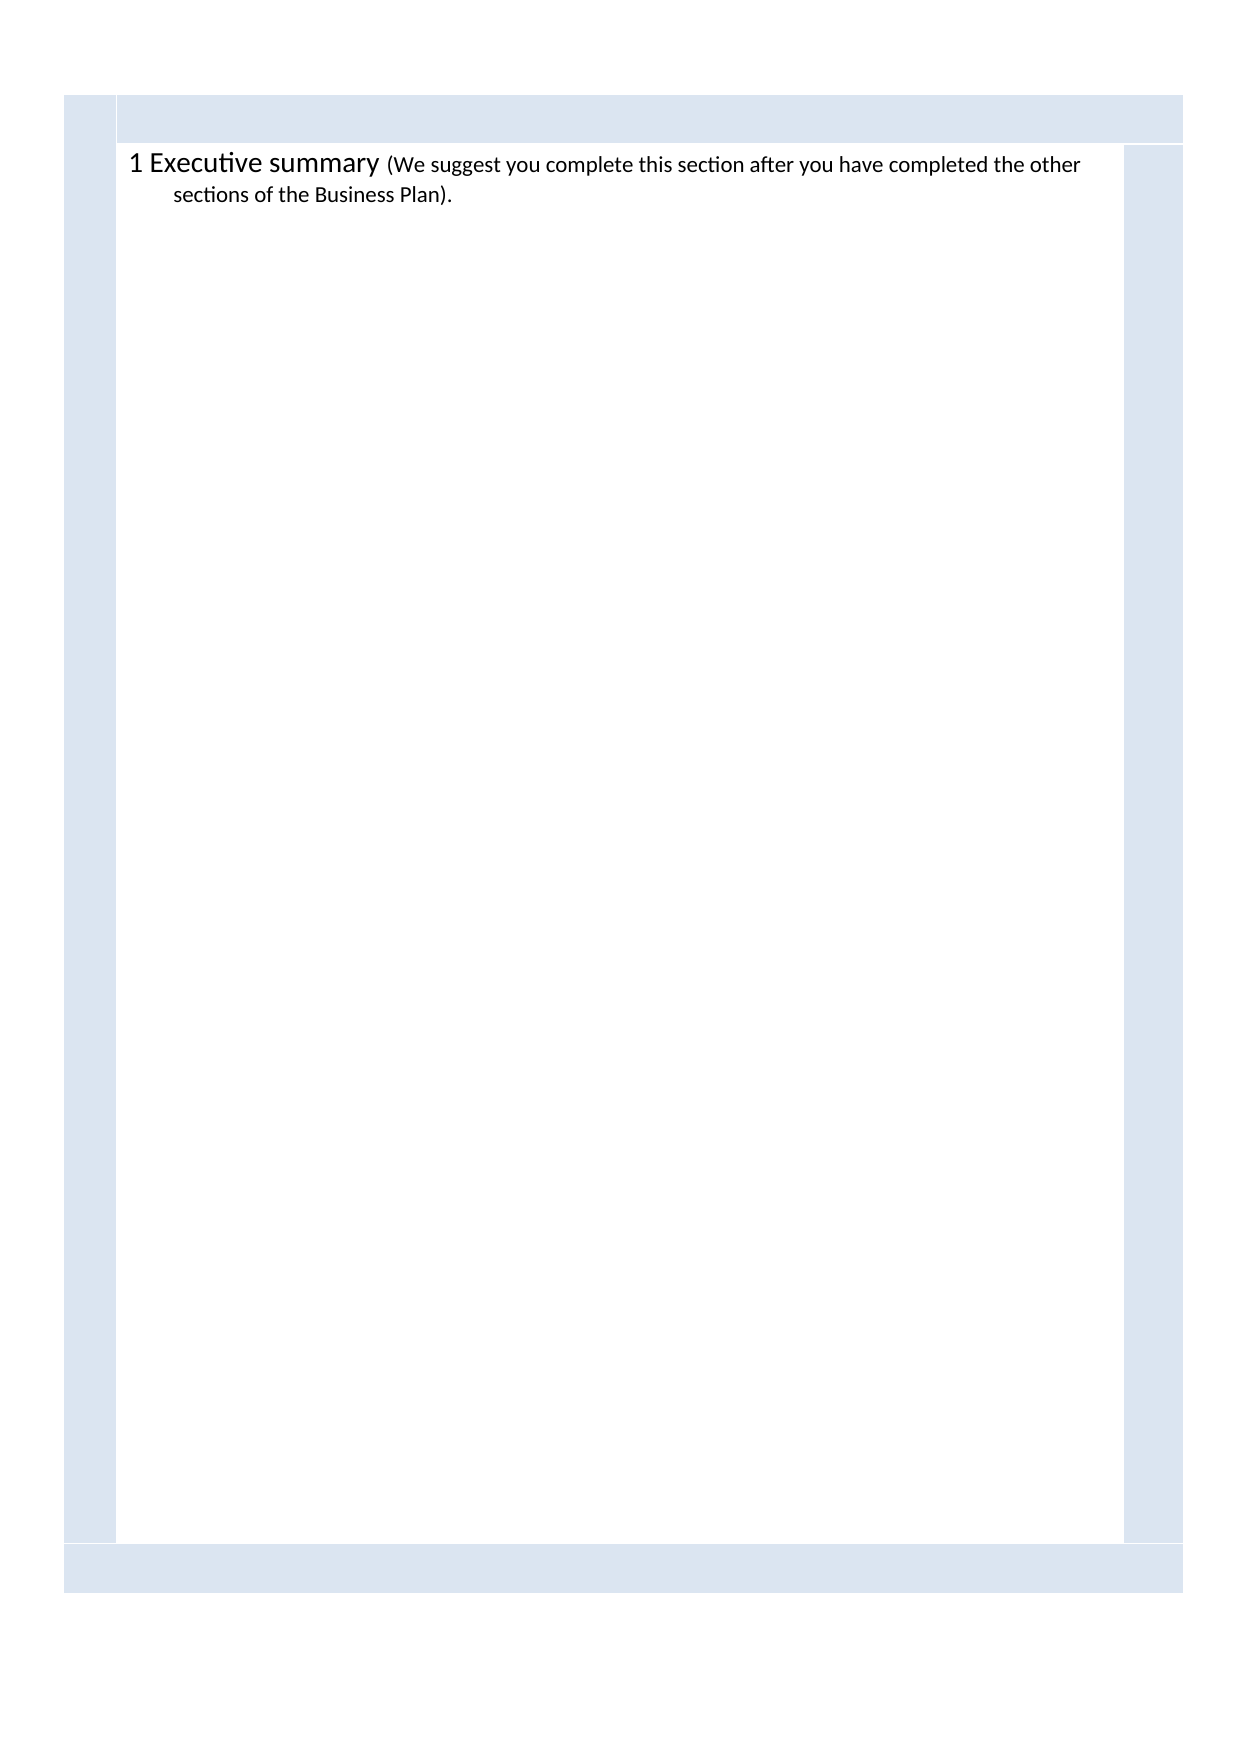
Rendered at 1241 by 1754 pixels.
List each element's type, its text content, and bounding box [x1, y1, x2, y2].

table_cell [64, 1544, 1183, 1593]
table_header [64, 95, 116, 1543]
table_cell 1 Executive summary (We suggest you complete this section after you have completed the other sections of the Business Plan). [117, 145, 1123, 1543]
table_cell [1124, 145, 1183, 1543]
table_header [117, 95, 1183, 143]
